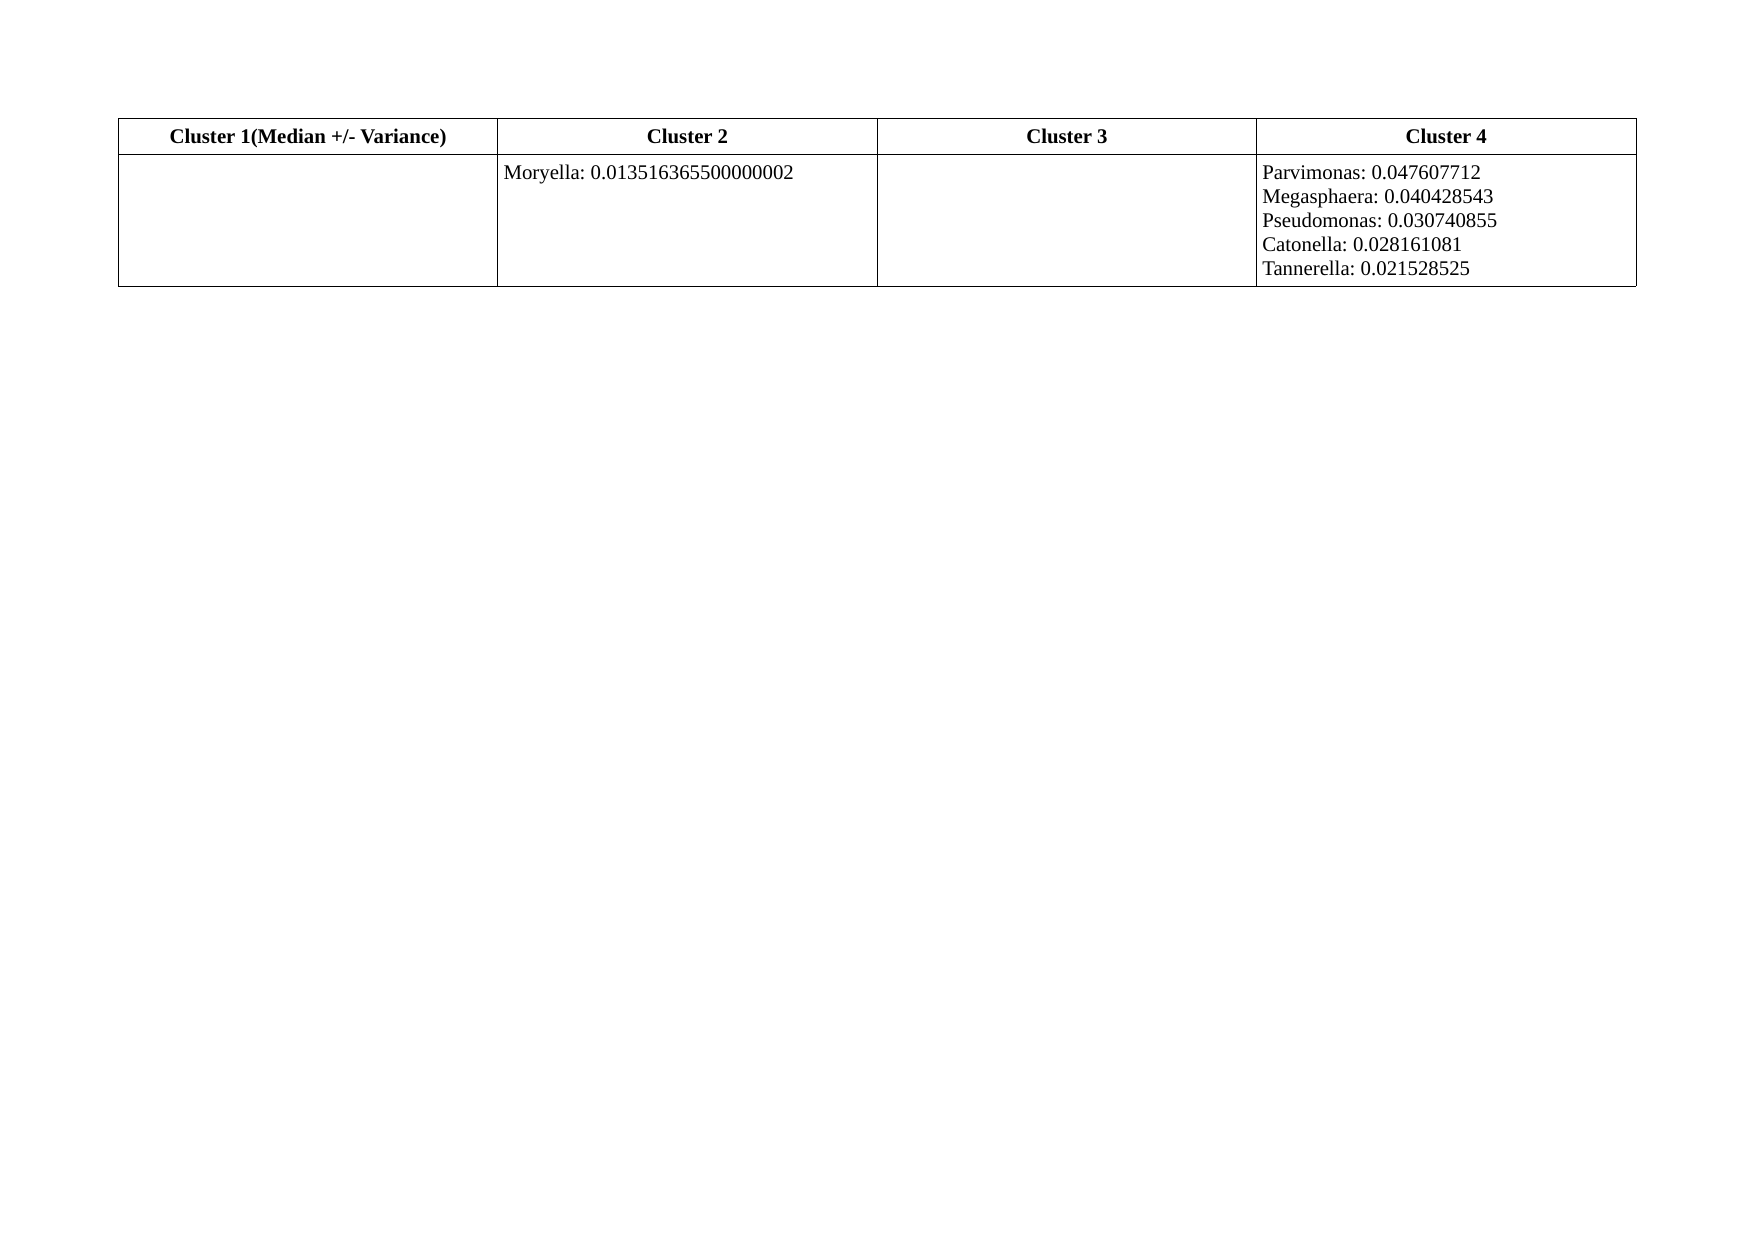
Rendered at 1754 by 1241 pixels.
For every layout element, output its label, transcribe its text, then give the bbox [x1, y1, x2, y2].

table_cell Parvimonas: 0.047607712 Megasphaera: 0.040428543 Pseudomonas: 0.030740855 Catonella: 0.028161081 Tannerella: 0.021528525 [1257, 155, 1636, 286]
table_header Cluster 3 [878, 119, 1256, 154]
table_cell [878, 155, 1256, 286]
table_cell [119, 155, 497, 286]
table_header Cluster 2 [498, 119, 877, 154]
table_cell Moryella: 0.013516365500000002 [498, 155, 877, 286]
table_header Cluster 1(Median +/- Variance) [119, 119, 497, 154]
table_header Cluster 4 [1257, 119, 1636, 154]
